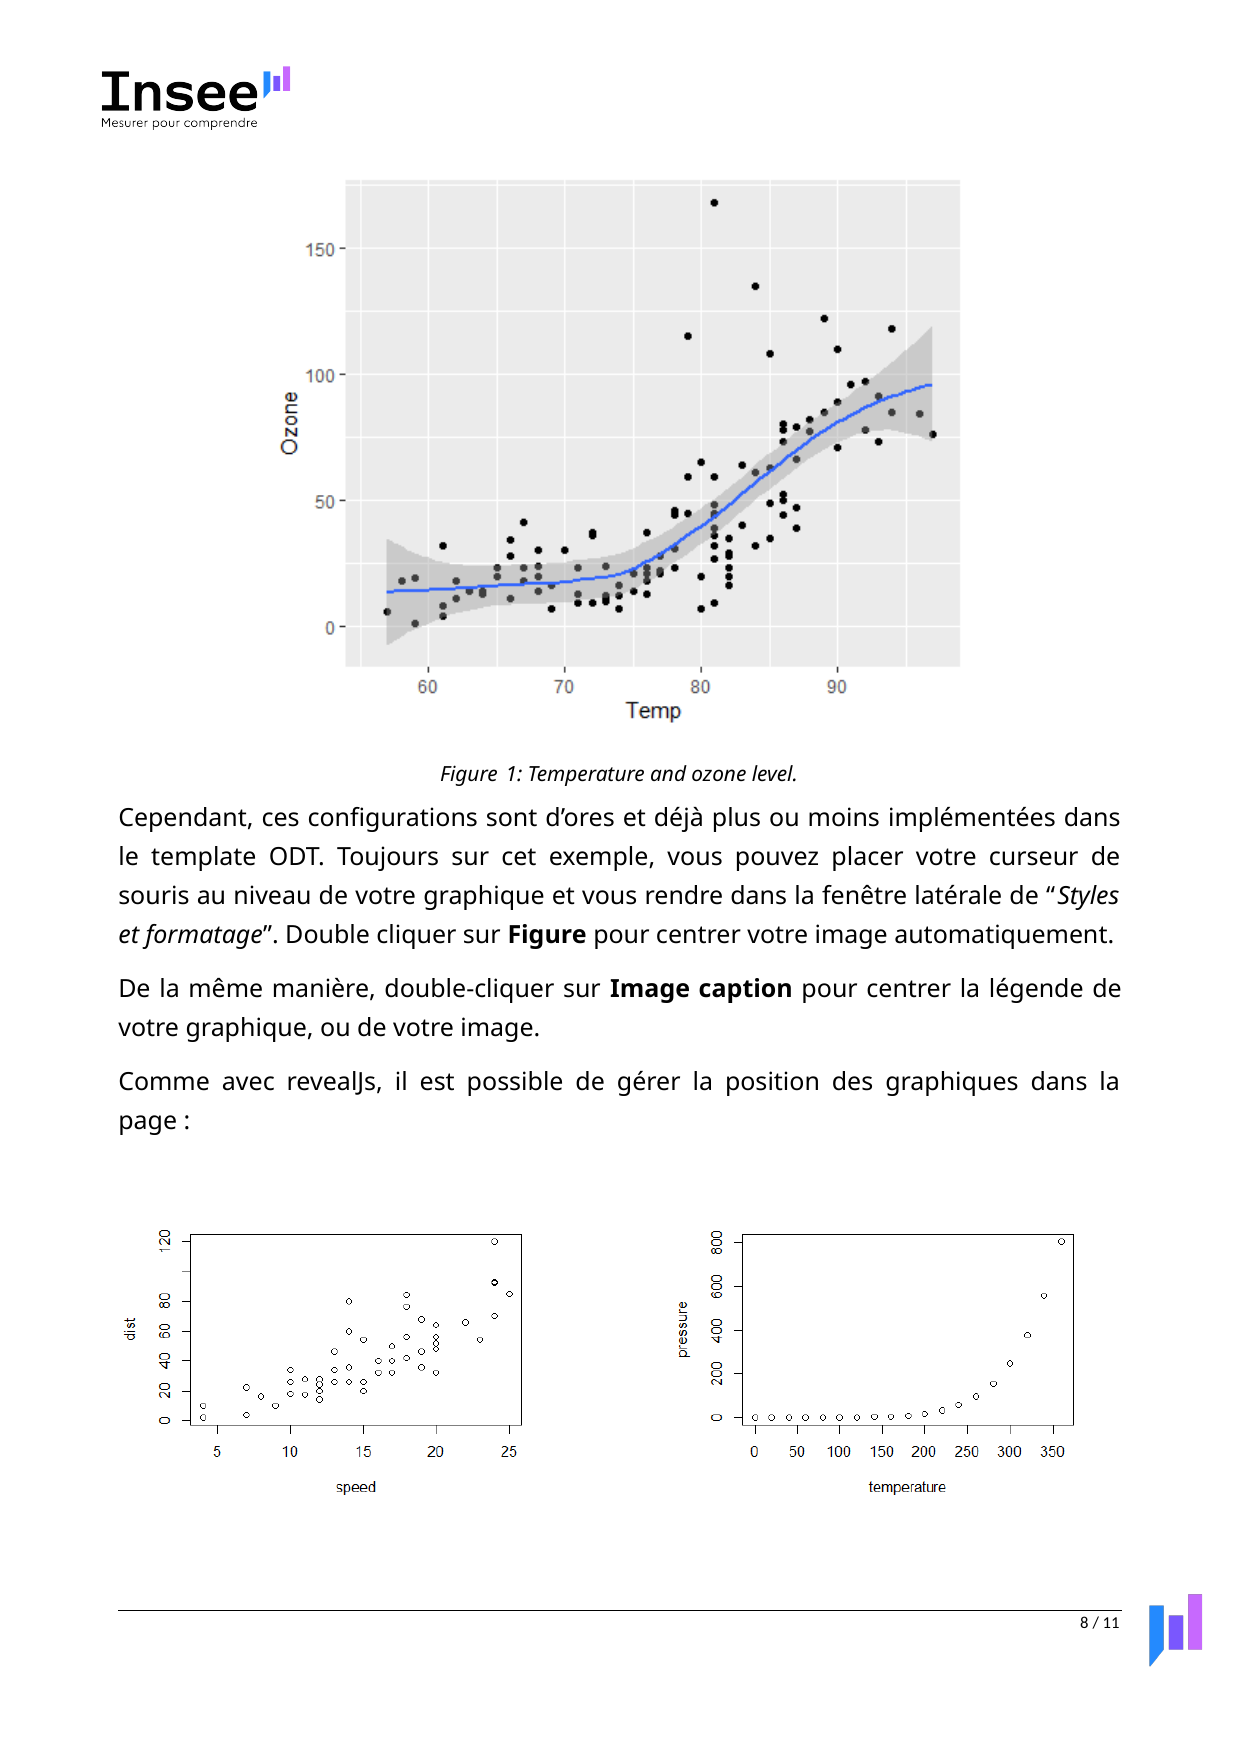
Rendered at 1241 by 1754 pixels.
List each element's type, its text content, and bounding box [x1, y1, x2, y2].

text Cependant, ces configurations sont d’ores et déjà plus ou moins implémentées dans le template ODT. Toujours sur cet exemple, vous pouvez placer votre curseur de souris au niveau de votre graphique et vous rendre dans la fenêtre latérale de “Styles et formatage”. Double cliquer sur Figure pour centrer votre image automatiquement. [118, 799, 1122, 951]
text De la même manière, double-cliquer sur Image caption pour centrer la légende de votre graphique, ou de votre image. [118, 970, 1122, 1044]
picture [70, 40, 322, 159]
picture [268, 170, 972, 733]
picture [1138, 1594, 1203, 1668]
picture [118, 1162, 558, 1514]
table_header [570, 1156, 670, 1538]
table_header [670, 1156, 1122, 1538]
table_header Figure 1: Temperature and ozone level. [118, 161, 1122, 799]
picture [670, 1162, 1110, 1514]
text Comme avec revealJs, il est possible de gérer la position des graphiques dans la page : [118, 1063, 1122, 1137]
table_header [118, 1156, 570, 1538]
